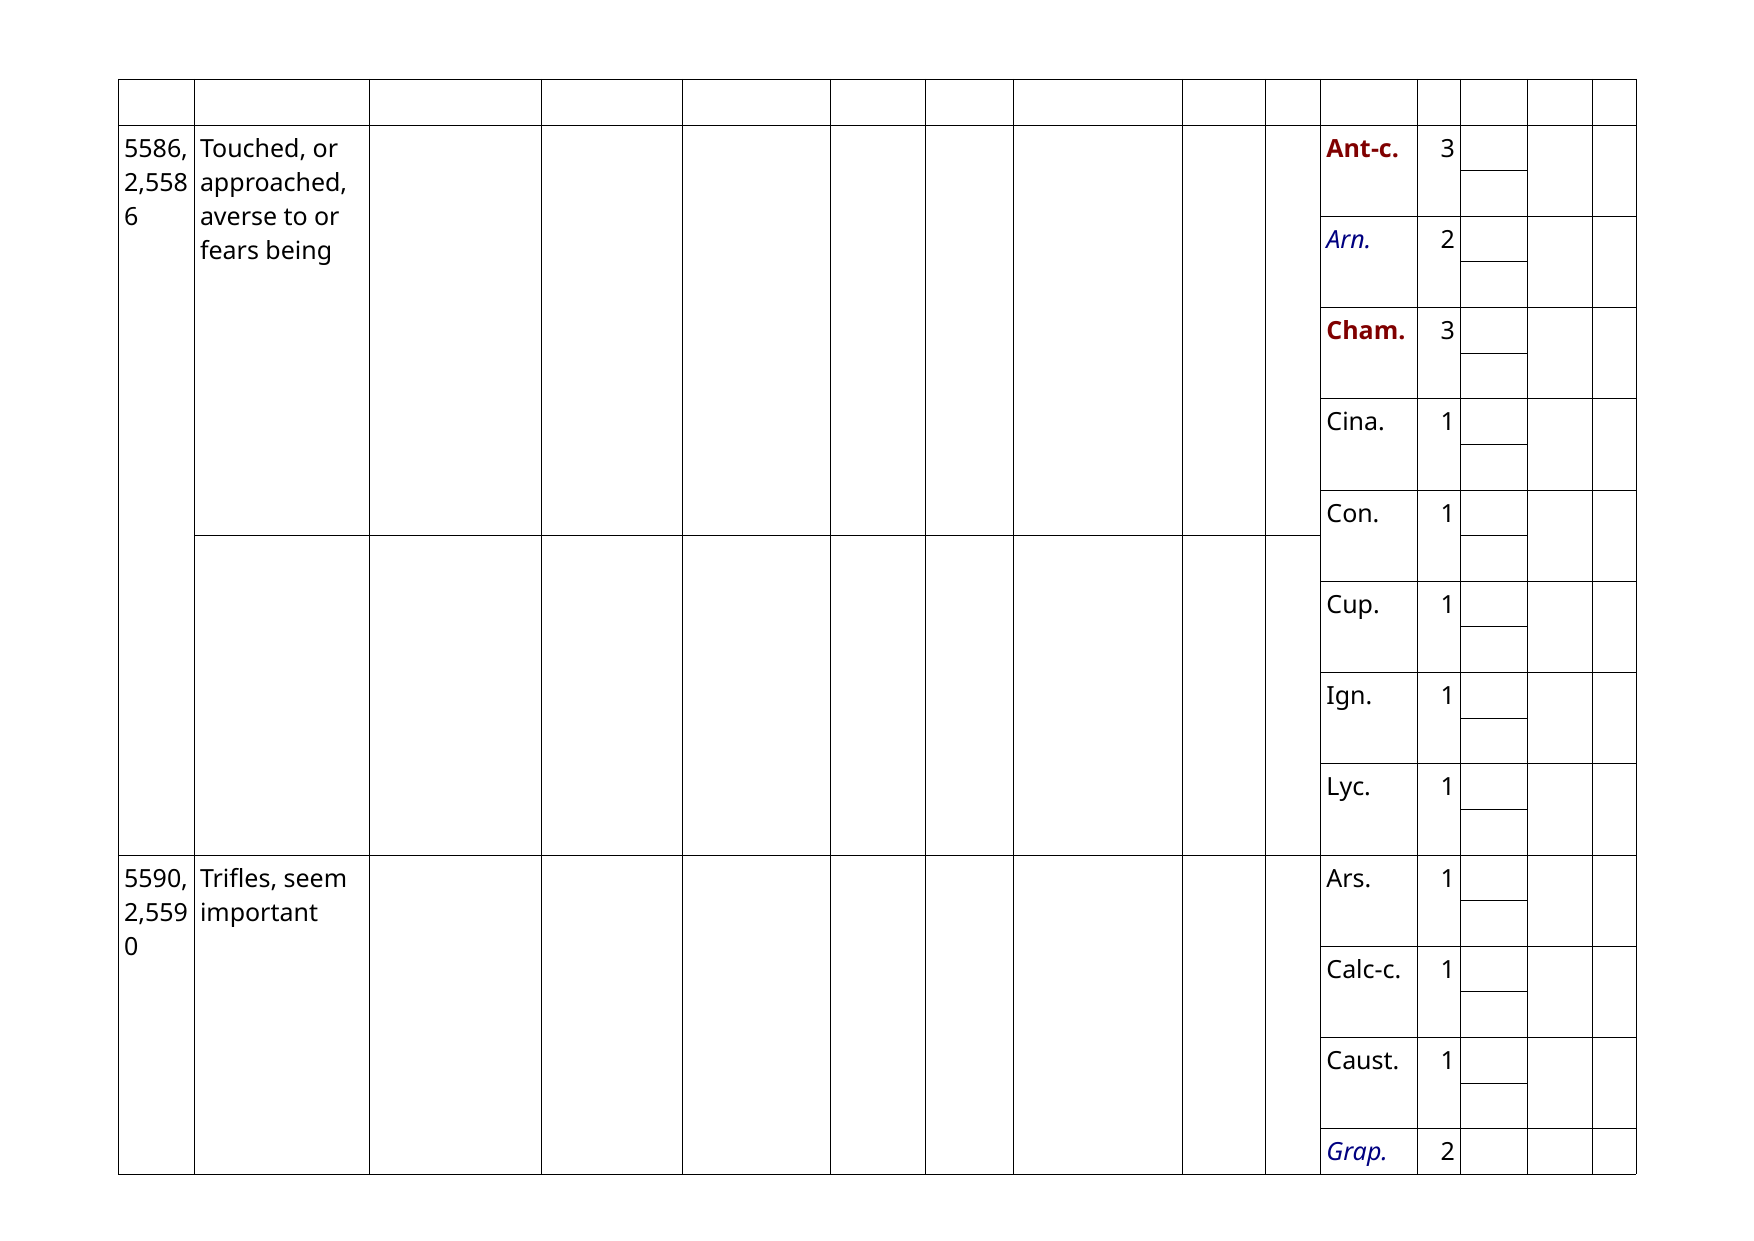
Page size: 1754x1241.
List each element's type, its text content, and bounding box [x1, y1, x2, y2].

table_cell Ant-c. [1321, 126, 1417, 216]
table_cell 5586,2,5586 [119, 126, 194, 854]
table_cell [119, 80, 194, 124]
table_cell [1593, 582, 1636, 672]
table_cell Cina. [1321, 399, 1417, 489]
table_cell Cham. [1321, 308, 1417, 398]
table_cell Caust. [1321, 1038, 1417, 1128]
table_cell [1461, 764, 1527, 809]
table_cell [1418, 80, 1460, 124]
table_cell [542, 536, 682, 854]
table_cell [1183, 80, 1265, 124]
table_cell [542, 80, 682, 124]
table_cell 1 [1418, 399, 1460, 489]
table_cell Lyc. [1321, 764, 1417, 854]
table_cell [1014, 536, 1182, 854]
table_cell [1461, 262, 1527, 307]
table_cell 1 [1418, 947, 1460, 1037]
table_cell [542, 126, 682, 535]
table_cell [1593, 947, 1636, 1037]
table_cell [831, 80, 925, 124]
table_cell 1 [1418, 582, 1460, 672]
table_cell Ars. [1321, 856, 1417, 946]
table_cell 1 [1418, 673, 1460, 763]
table_cell [1528, 491, 1592, 581]
table_cell [1593, 491, 1636, 581]
table_cell [542, 856, 682, 1174]
table_cell [370, 126, 541, 535]
table_cell Cup. [1321, 582, 1417, 672]
table_cell [1014, 80, 1182, 124]
table_cell [1183, 126, 1265, 535]
table_cell [1461, 536, 1527, 581]
table_cell [1461, 992, 1527, 1037]
table_cell [831, 856, 925, 1174]
table_cell [1461, 627, 1527, 672]
table_cell [1461, 947, 1527, 991]
table_cell [1528, 764, 1592, 854]
table_cell [926, 536, 1013, 854]
table_cell [1183, 536, 1265, 854]
table_cell [683, 126, 830, 535]
table_cell [926, 80, 1013, 124]
table_cell [195, 80, 369, 124]
table_cell [1593, 80, 1636, 124]
table_cell Grap. [1321, 1129, 1417, 1174]
table_cell [926, 126, 1013, 535]
table_cell [1593, 1038, 1636, 1128]
table_cell [1461, 810, 1527, 854]
table_cell [1593, 399, 1636, 489]
table_cell [1593, 126, 1636, 216]
table_cell [1183, 856, 1265, 1174]
table_cell [1528, 217, 1592, 307]
table_cell [1593, 308, 1636, 398]
table_cell 1 [1418, 764, 1460, 854]
table_cell [1528, 1129, 1592, 1174]
table_cell [370, 856, 541, 1174]
table_cell [1266, 80, 1320, 124]
table_cell Ign. [1321, 673, 1417, 763]
table_cell [1593, 217, 1636, 307]
table_cell [1528, 856, 1592, 946]
table_cell [683, 80, 830, 124]
table_cell 5590,2,5590 [119, 856, 194, 1174]
table_cell [1014, 126, 1182, 535]
table_cell [1528, 1038, 1592, 1128]
table_cell [1461, 856, 1527, 900]
table_cell 2 [1418, 1129, 1460, 1174]
table_cell [1014, 856, 1182, 1174]
table_cell [683, 536, 830, 854]
table_cell Touched, or approached, averse to or fears being [195, 126, 369, 535]
table_cell 3 [1418, 126, 1460, 216]
table_cell [1266, 856, 1320, 1174]
table_cell [1461, 399, 1527, 444]
table_cell [1461, 80, 1527, 124]
table_cell [1461, 1084, 1527, 1128]
table_cell [1593, 673, 1636, 763]
table_cell 1 [1418, 1038, 1460, 1128]
table_cell [1593, 856, 1636, 946]
table_cell [1461, 354, 1527, 398]
table_cell [1461, 1129, 1527, 1174]
table_cell [370, 80, 541, 124]
table_cell [1321, 80, 1417, 124]
table_cell Con. [1321, 491, 1417, 581]
table_cell 1 [1418, 856, 1460, 946]
table_cell [1461, 719, 1527, 763]
table_cell [1266, 126, 1320, 535]
table_cell [1461, 1038, 1527, 1083]
table_cell [683, 856, 830, 1174]
table_cell 3 [1418, 308, 1460, 398]
table_cell [1528, 308, 1592, 398]
table_cell [926, 856, 1013, 1174]
table_cell [831, 536, 925, 854]
table_cell [195, 536, 369, 854]
table_cell 2 [1418, 217, 1460, 307]
table_cell [370, 536, 541, 854]
table_cell [1461, 171, 1527, 216]
table_cell [1461, 217, 1527, 261]
table_cell [1528, 80, 1592, 124]
table_cell [1528, 399, 1592, 489]
table_cell [1461, 582, 1527, 626]
table_cell [1461, 491, 1527, 535]
table_cell [1461, 673, 1527, 718]
table_cell [1593, 1129, 1636, 1174]
table_cell [1461, 126, 1527, 170]
table_cell [1528, 126, 1592, 216]
table_cell [1593, 764, 1636, 854]
table_cell Arn. [1321, 217, 1417, 307]
table_cell [1461, 308, 1527, 353]
table_cell 1 [1418, 491, 1460, 581]
table_cell [831, 126, 925, 535]
table_cell [1461, 901, 1527, 946]
table_cell [1528, 947, 1592, 1037]
table_cell [1528, 582, 1592, 672]
table_cell [1461, 445, 1527, 489]
table_cell [1528, 673, 1592, 763]
table_cell [1266, 536, 1320, 854]
table_cell Trifles, seem important [195, 856, 369, 1174]
table_cell Calc-c. [1321, 947, 1417, 1037]
